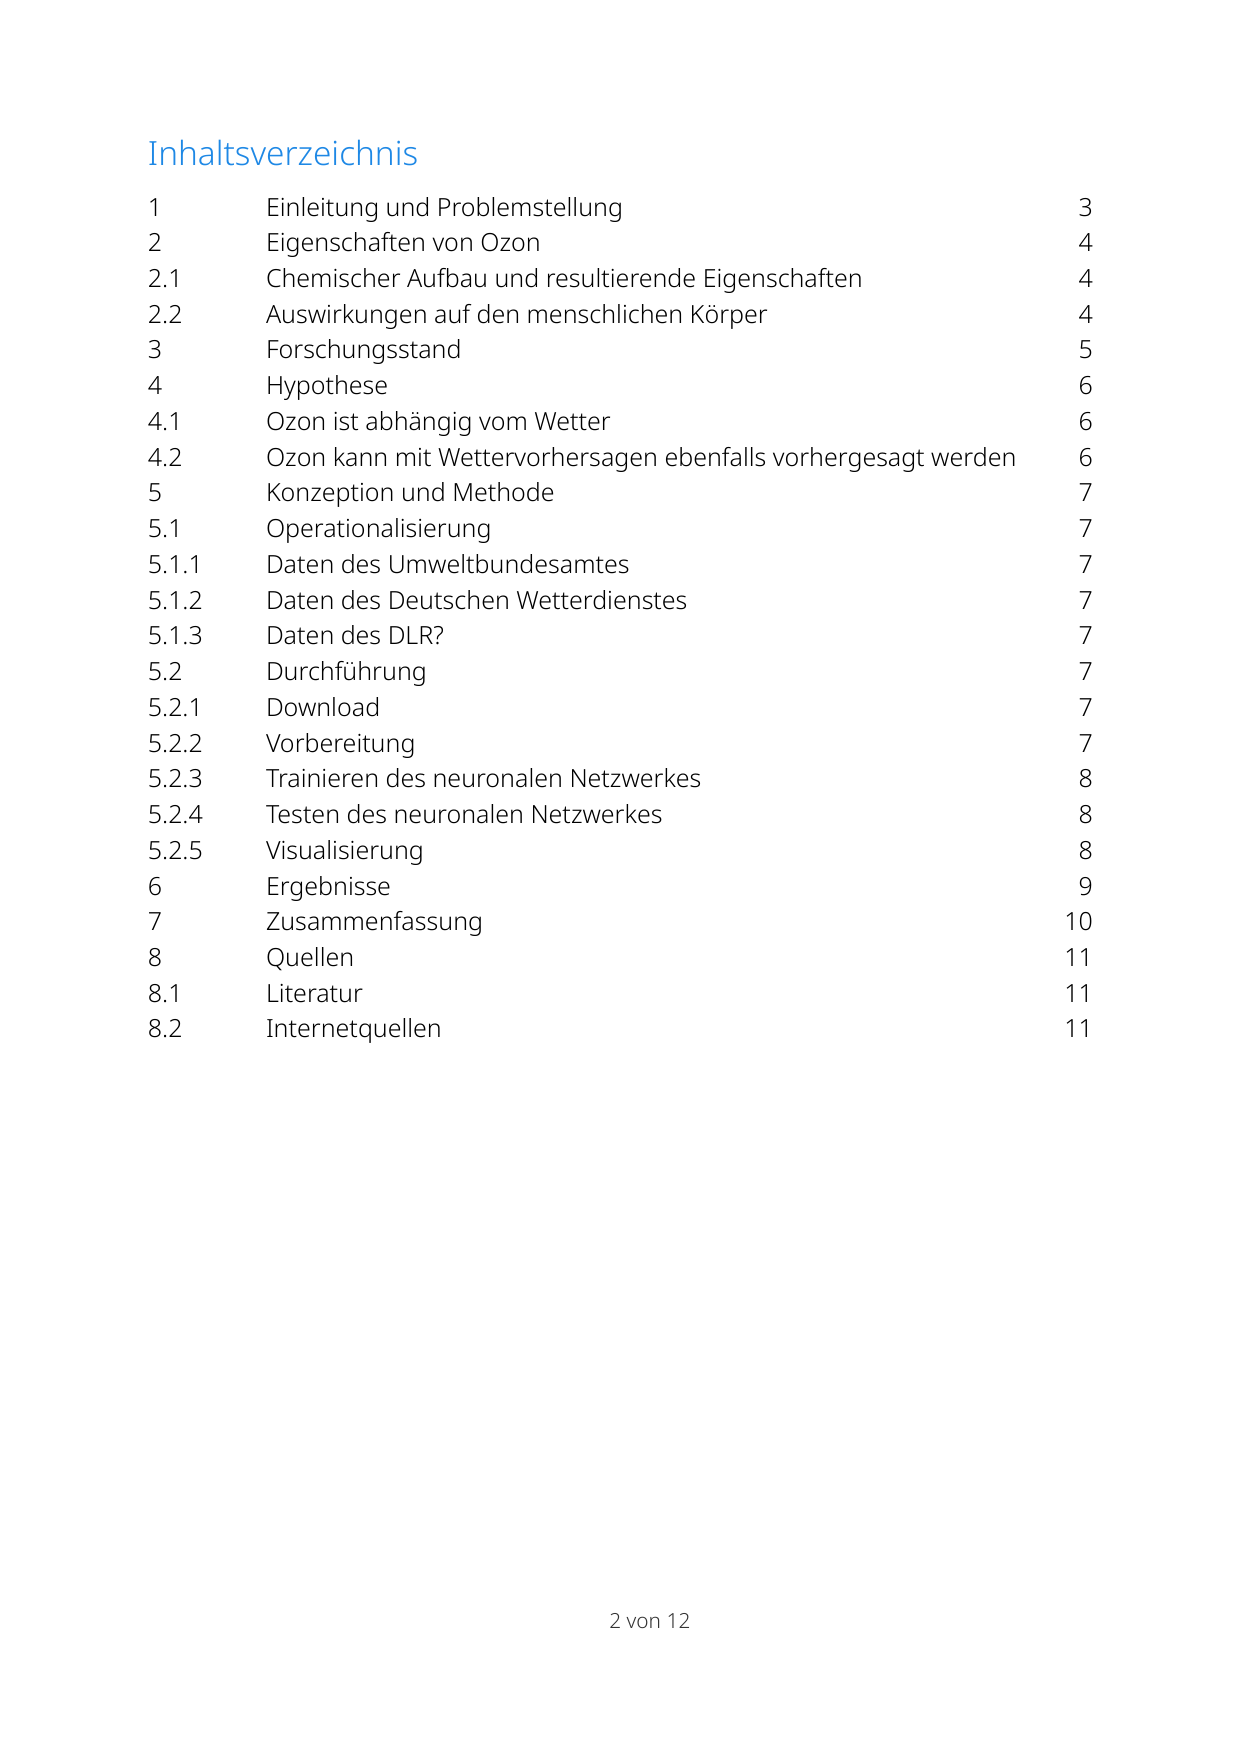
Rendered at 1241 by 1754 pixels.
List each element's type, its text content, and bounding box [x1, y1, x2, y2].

text 5.2 Durchführung 7 [148, 654, 1093, 688]
text 5.1.3 Daten des DLR? 7 [148, 618, 1093, 652]
text 1 Einleitung und Problemstellung 3 [148, 189, 1093, 223]
text 5.2.1 Download 7 [148, 689, 1093, 723]
text 8 Quellen 11 [148, 939, 1093, 974]
text 6 Ergebnisse 9 [148, 868, 1093, 902]
text 5.2.4 Testen des neuronalen Netzwerkes 8 [148, 797, 1093, 831]
text 8.1 Literatur 11 [148, 975, 1093, 1009]
text 2.1 Chemischer Aufbau und resultierende Eigenschaften 4 [148, 261, 1093, 295]
text 3 Forschungsstand 5 [148, 332, 1093, 366]
subtitle Inhaltsverzeichnis [148, 130, 1093, 175]
text 5.2.2 Vorbereitung 7 [148, 725, 1093, 759]
text 5.1 Operationalisierung 7 [148, 511, 1093, 545]
text 5.2.3 Trainieren des neuronalen Netzwerkes 8 [148, 761, 1093, 795]
text 8.2 Internetquellen 11 [148, 1011, 1093, 1045]
text 2.2 Auswirkungen auf den menschlichen Körper 4 [148, 296, 1093, 331]
text 2 Eigenschaften von Ozon 4 [148, 225, 1093, 259]
text 7 Zusammenfassung 10 [148, 904, 1093, 938]
text 4.1 Ozon ist abhängig vom Wetter 6 [148, 404, 1093, 438]
text 5.1.2 Daten des Deutschen Wetterdienstes 7 [148, 582, 1093, 616]
text 4 Hypothese 6 [148, 368, 1093, 402]
text 5.1.1 Daten des Umweltbundesamtes 7 [148, 547, 1093, 581]
text 5 Konzeption und Methode 7 [148, 475, 1093, 509]
text 4.2 Ozon kann mit Wettervorhersagen ebenfalls vorhergesagt werden 6 [148, 439, 1093, 473]
text 5.2.5 Visualisierung 8 [148, 832, 1093, 866]
